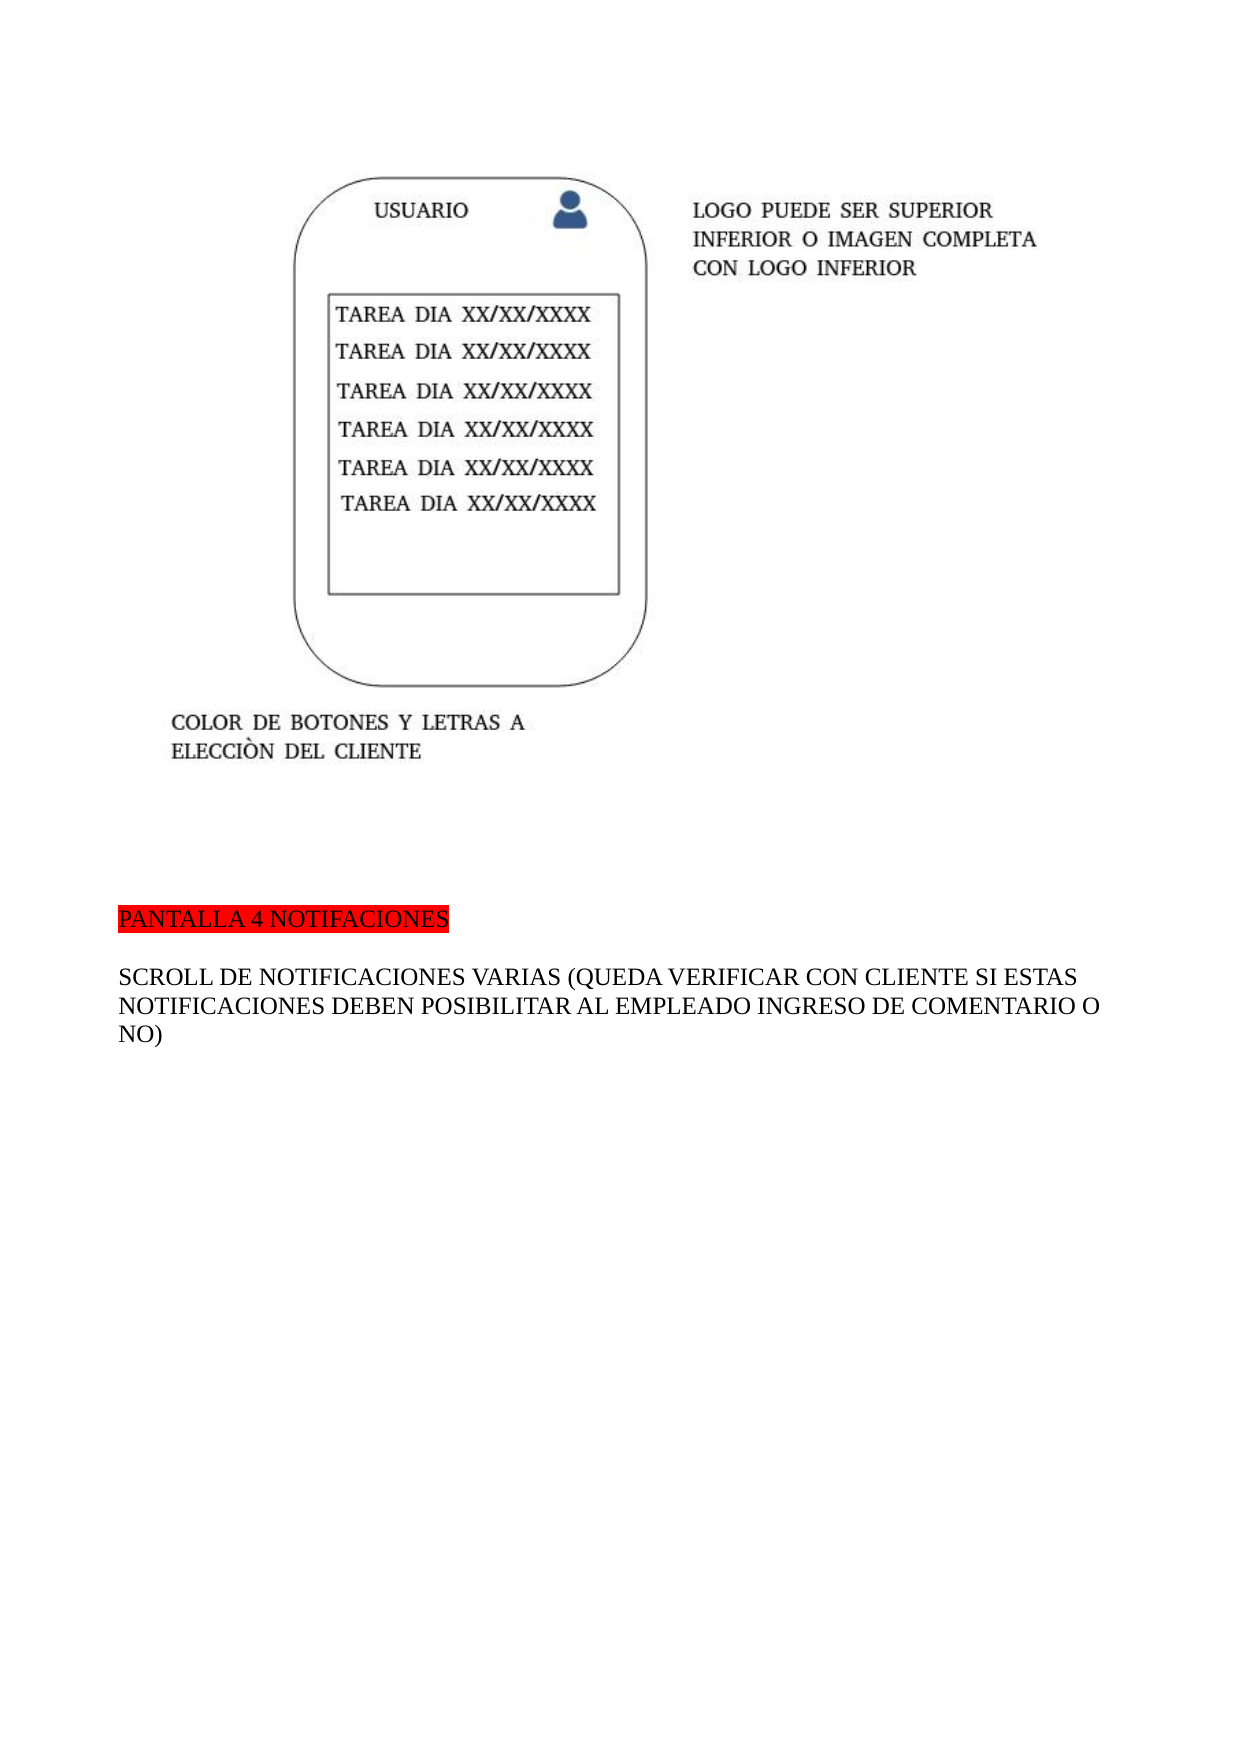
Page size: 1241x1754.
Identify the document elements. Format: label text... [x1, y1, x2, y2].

text PANTALLA 4 NOTIFACIONES [118, 904, 1122, 933]
text SCROLL DE NOTIFICACIONES VARIAS (QUEDA VERIFICAR CON CLIENTE SI ESTAS NOTIFICACIONES DEBEN POSIBILITAR AL EMPLEADO INGRESO DE COMENTARIO O NO) [118, 962, 1122, 1048]
picture [118, 118, 1123, 819]
